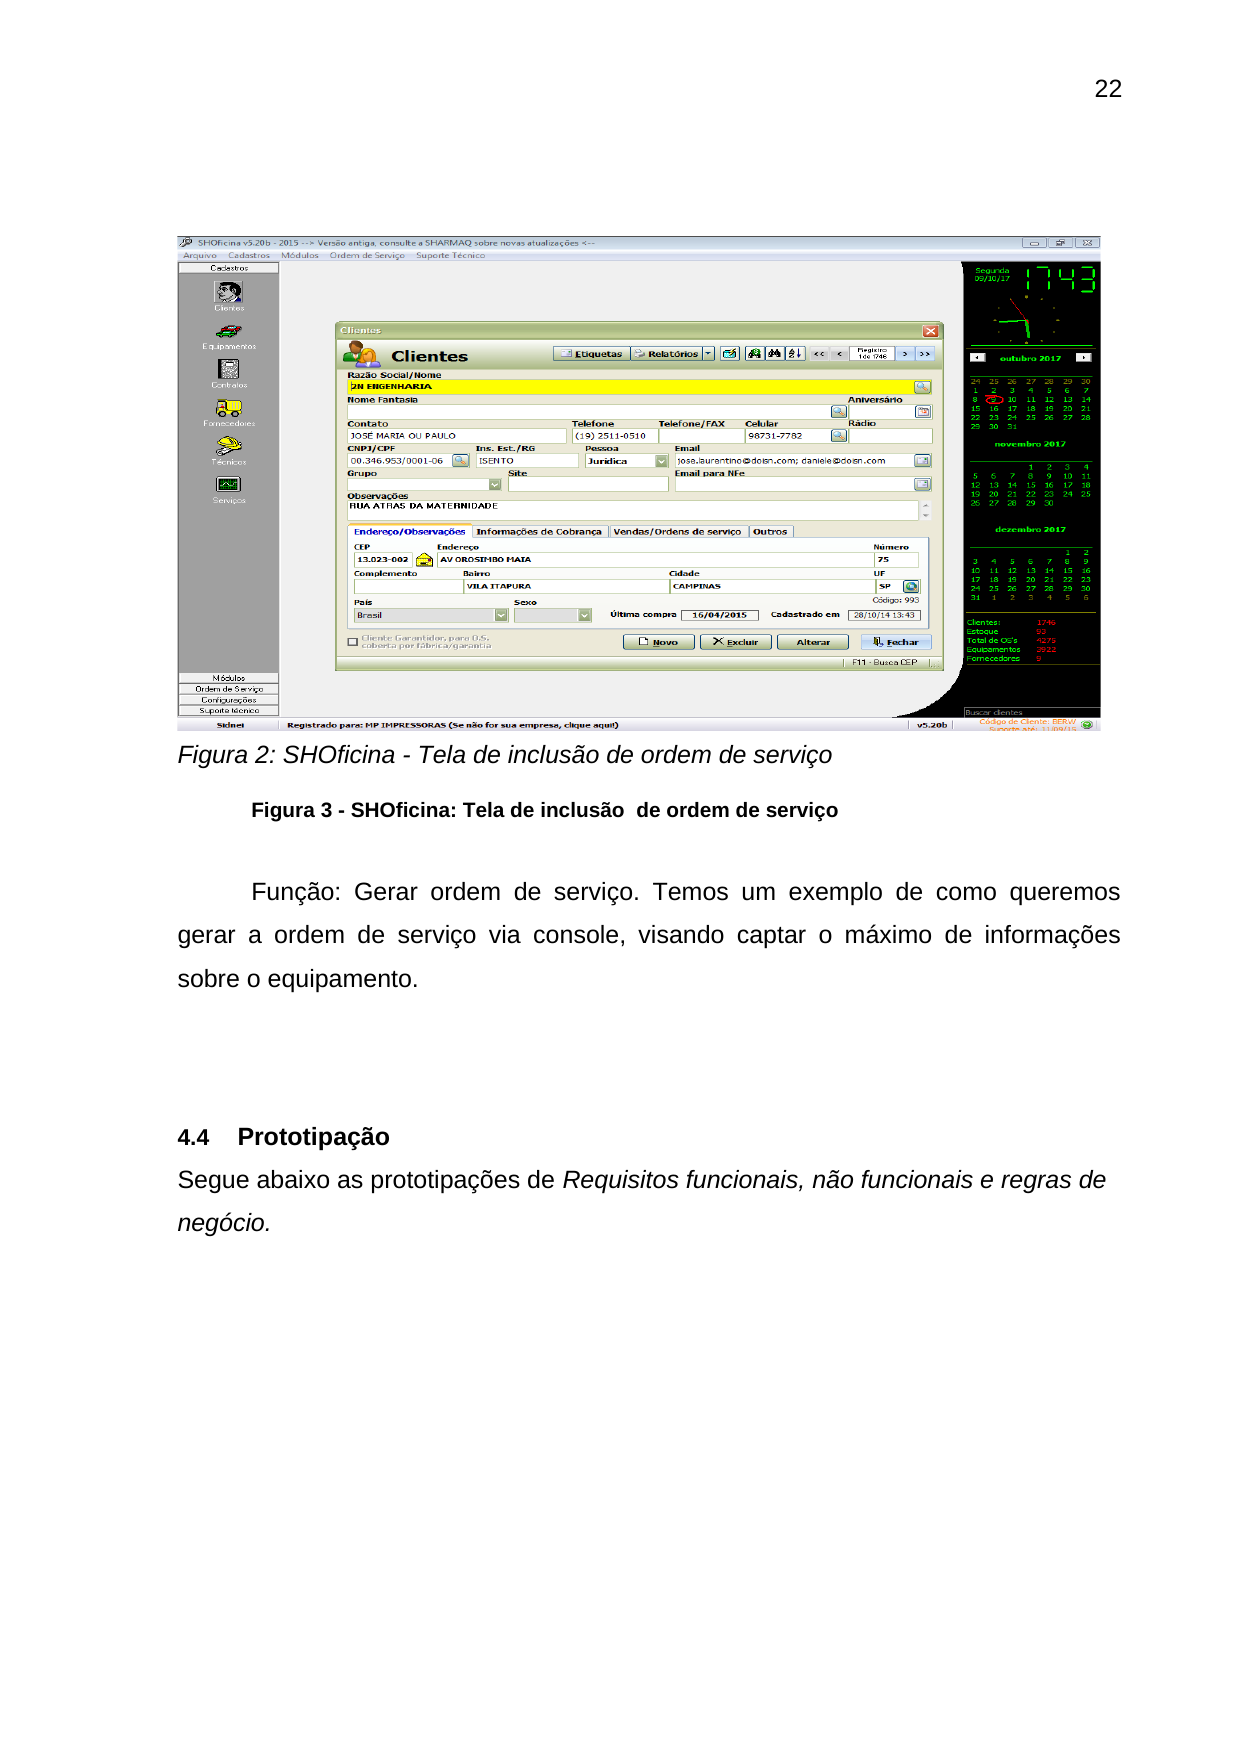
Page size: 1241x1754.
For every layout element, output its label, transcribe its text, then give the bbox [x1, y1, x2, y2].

text Segue abaixo as prototipações de Requisitos funcionais, não funcionais e regras de negócio. [177, 1165, 1122, 1237]
text Figura 2: SHOficina - Tela de inclusão de ordem de serviço [177, 731, 1101, 769]
text Figura 3 - SHOficina: Tela de inclusão de ordem de serviço [177, 798, 1122, 822]
subtitle Prototipação [177, 1122, 1122, 1151]
text Função: Gerar ordem de serviço. Temos um exemplo de como queremos gerar a ordem de serviço via console, visando captar o máximo de informações sobre o equipamento. [177, 877, 1122, 992]
picture [177, 236, 1101, 731]
